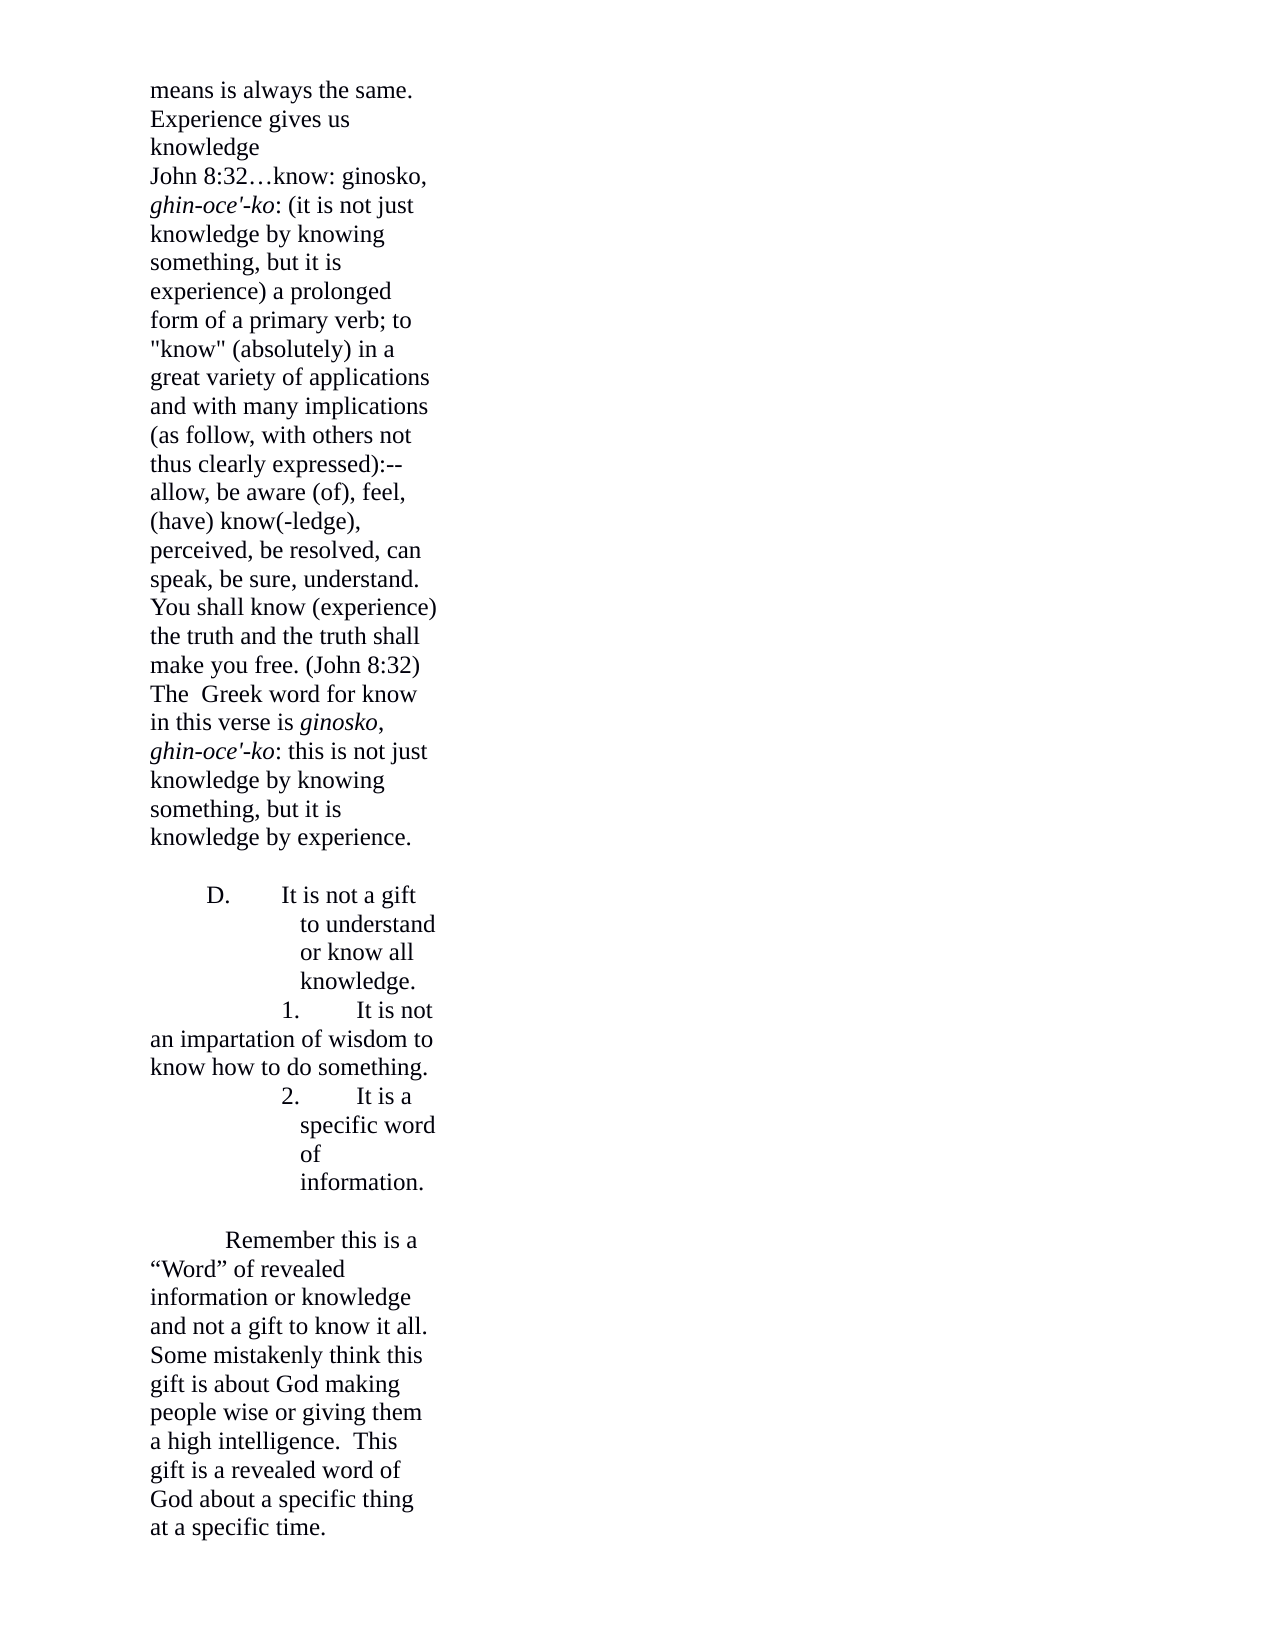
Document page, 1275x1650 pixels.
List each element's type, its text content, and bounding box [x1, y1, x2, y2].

text 1. It is not an impartation of wisdom to know how to do something. [150, 995, 437, 1081]
text means is always the same. Experience gives us knowledge [150, 75, 437, 161]
text John 8:32…know: ginosko, ghin-oce'-ko: (it is not just knowledge by knowing something, but it is experience) a prolonged form of a primary verb; to "know" (absolutely) in a great variety of applications and with many implications (as follow, with others not thus clearly expressed):--allow, be aware (of), feel, (have) know(-ledge), perceived, be resolved, can speak, be sure, understand. You shall know (experience) the truth and the truth shall make you free. (John 8:32) The Greek word for know in this verse is ginosko, ghin-oce'-ko: this is not just knowledge by knowing something, but it is knowledge by experience. [150, 161, 437, 851]
text D. It is not a gift to understand or know all knowledge. [206, 880, 437, 995]
text Remember this is a “Word” of revealed information or knowledge and not a gift to know it all. Some mistakenly think this gift is about God making people wise or giving them a high intelligence. This gift is a revealed word of God about a specific thing at a specific time. [150, 1225, 437, 1541]
text 2. It is a specific word of information. [281, 1081, 437, 1196]
